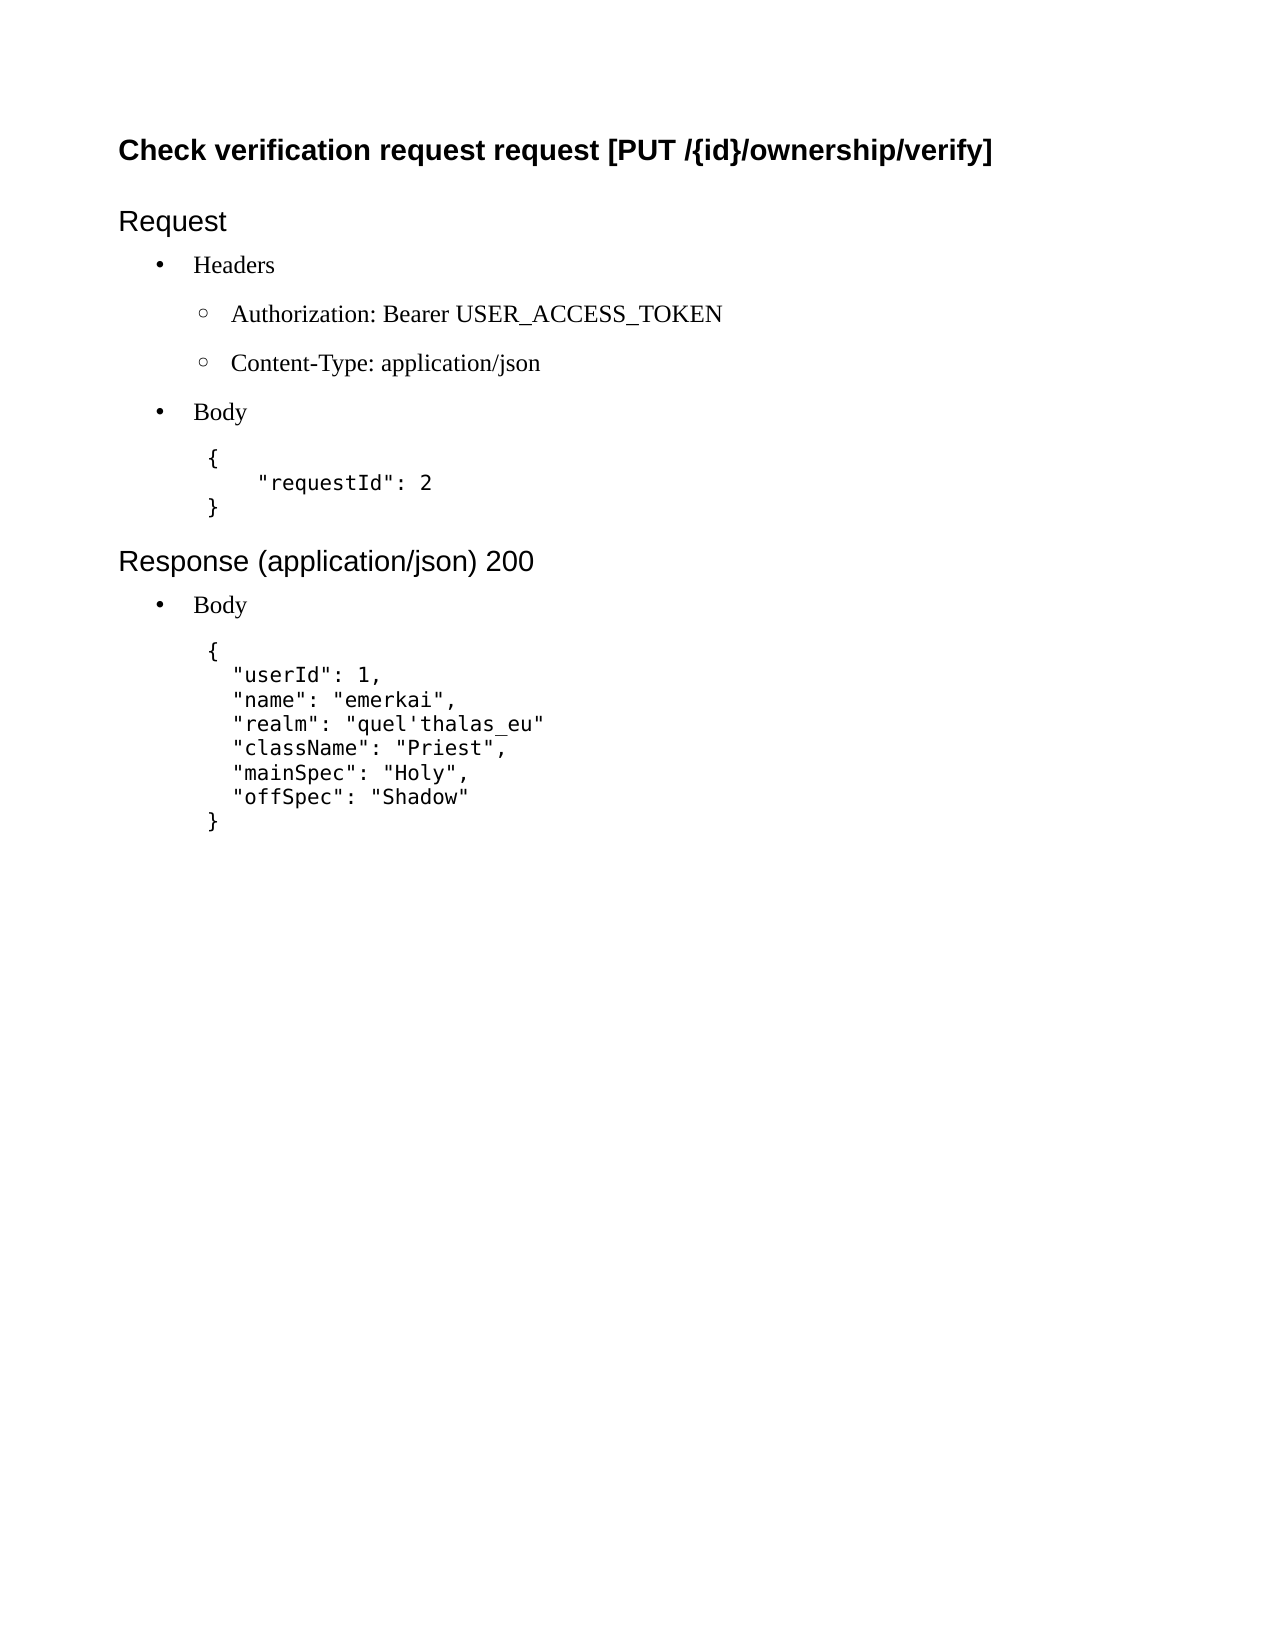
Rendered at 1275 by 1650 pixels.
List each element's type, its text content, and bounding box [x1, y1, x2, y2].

list Body [156, 397, 1157, 426]
text "name": "emerkai", [207, 688, 1157, 712]
text { [207, 446, 1157, 471]
text "className": "Priest", [207, 736, 1157, 761]
list Headers [156, 250, 1157, 279]
text "offSpec": "Shadow" [207, 785, 1157, 809]
text } [207, 495, 1157, 519]
list Content-Type: application/json [193, 348, 1157, 377]
subtitle Response (application/json) 200 [118, 544, 1157, 578]
text "mainSpec": "Holy", [207, 761, 1157, 785]
subtitle Check verification request request [PUT /{id}/ownership/verify] [118, 133, 1157, 166]
list Body [156, 590, 1157, 619]
text "requestId": 2 [207, 471, 1157, 495]
text "userId": 1, [207, 663, 1157, 688]
text "realm": "quel'thalas_eu" [207, 712, 1157, 736]
subtitle Request [118, 204, 1157, 237]
subtitle } [207, 809, 1157, 833]
list Authorization: Bearer USER_ACCESS_TOKEN [193, 299, 1157, 328]
text { [207, 639, 1157, 663]
